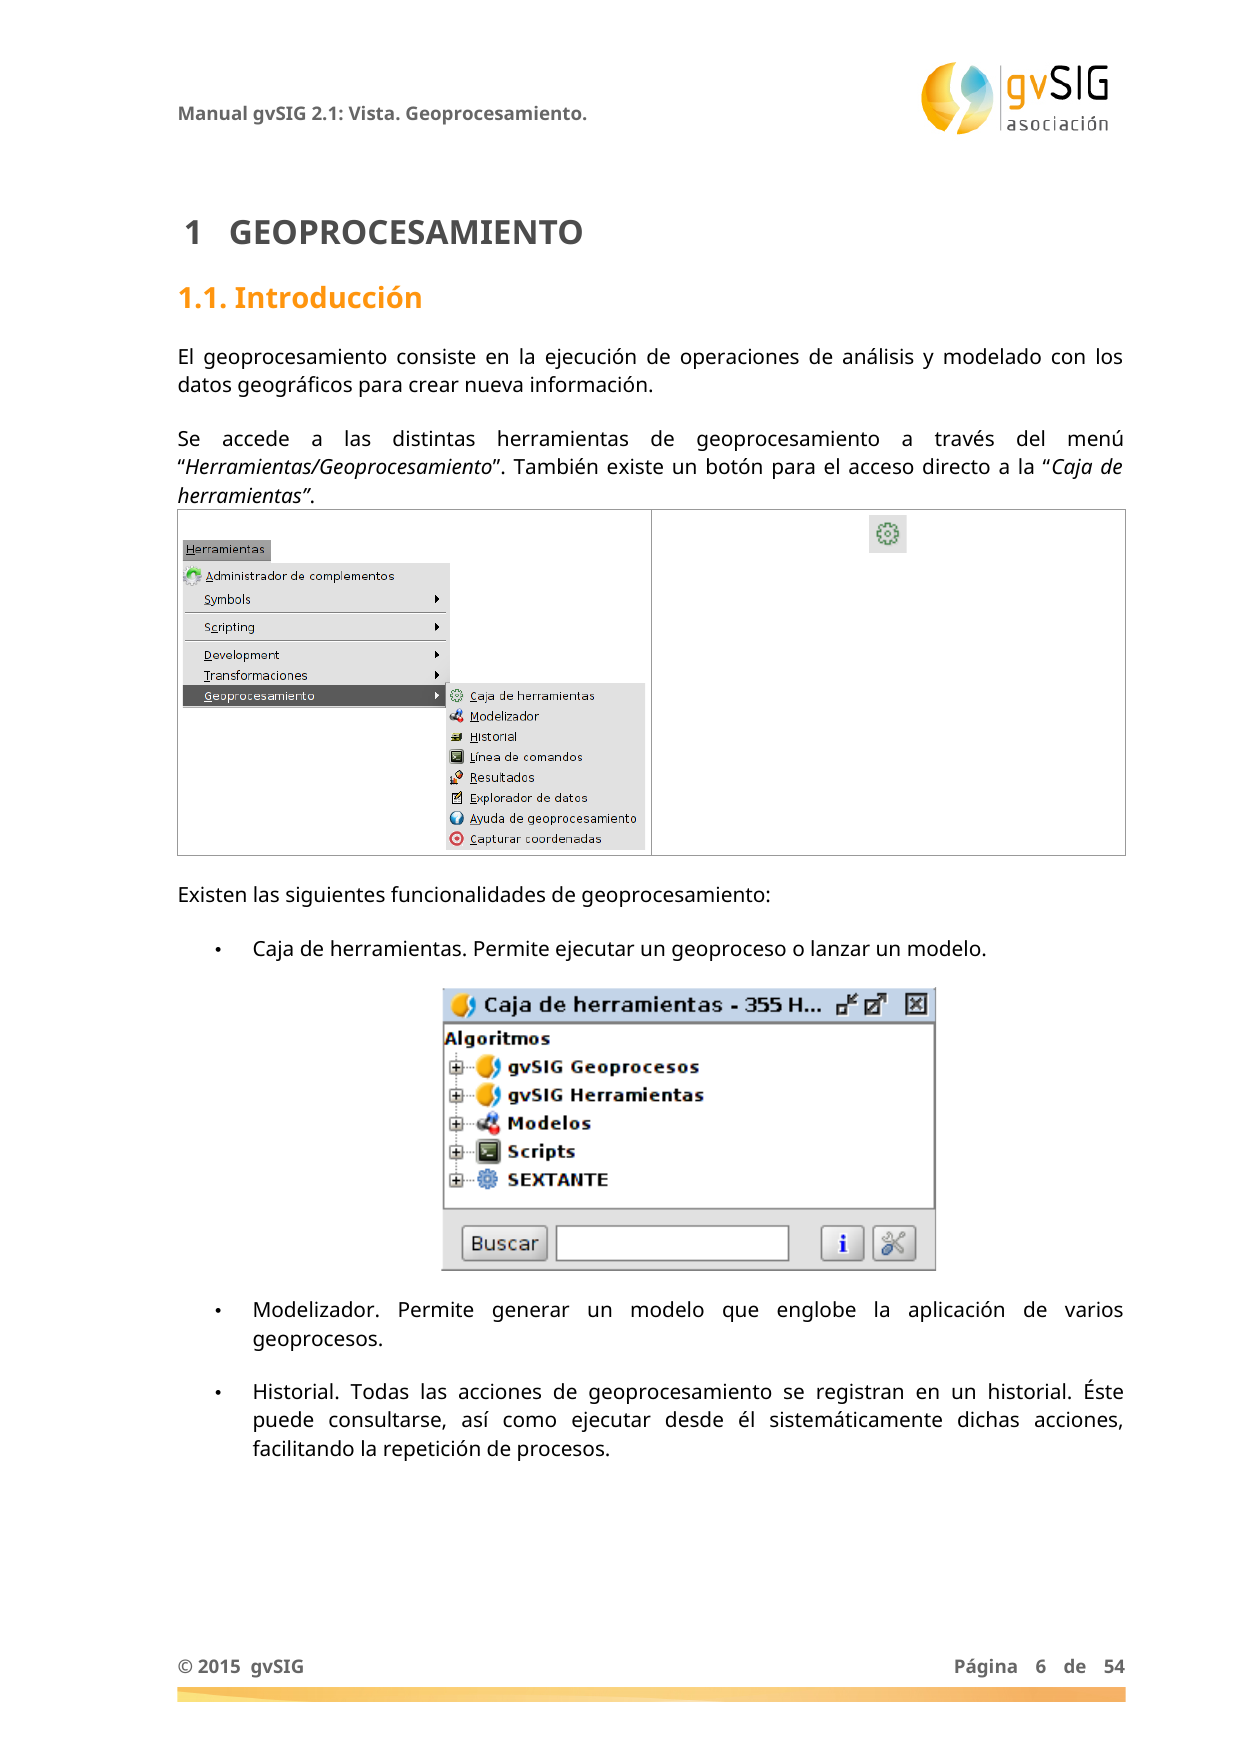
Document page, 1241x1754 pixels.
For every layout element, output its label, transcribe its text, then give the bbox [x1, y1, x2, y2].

text El geoprocesamiento consiste en la ejecución de operaciones de análisis y modelado con los datos geográficos para crear nueva información. [177, 342, 1125, 399]
picture [177, 1687, 1126, 1702]
picture [441, 987, 937, 1271]
subtitle Geoprocesamiento [183, 208, 1125, 254]
picture [902, 47, 1122, 148]
subtitle 1.1. Introducción [177, 277, 1125, 317]
list Historial. Todas las acciones de geoprocesamiento se registran en un historial. Éste puede consultarse, así como ejecutar desde él sistemáticamente dichas acciones, facilitando la repetición de procesos. [215, 1377, 1125, 1462]
text Existen las siguientes funcionalidades de geoprocesamiento: [177, 881, 1125, 909]
table_header [652, 510, 1125, 855]
list Modelizador. Permite generar un modelo que englobe la aplicación de varios geoprocesos. [215, 1295, 1125, 1352]
text Se accede a las distintas herramientas de geoprocesamiento a través del menú “Herramientas/Geoprocesamiento”. También existe un botón para el acceso directo a la “Caja de herramientas”. [177, 424, 1125, 509]
picture [869, 515, 907, 553]
table_header [178, 510, 651, 855]
list Caja de herramientas. Permite ejecutar un geoproceso o lanzar un modelo. [215, 934, 1125, 962]
picture [182, 540, 646, 850]
